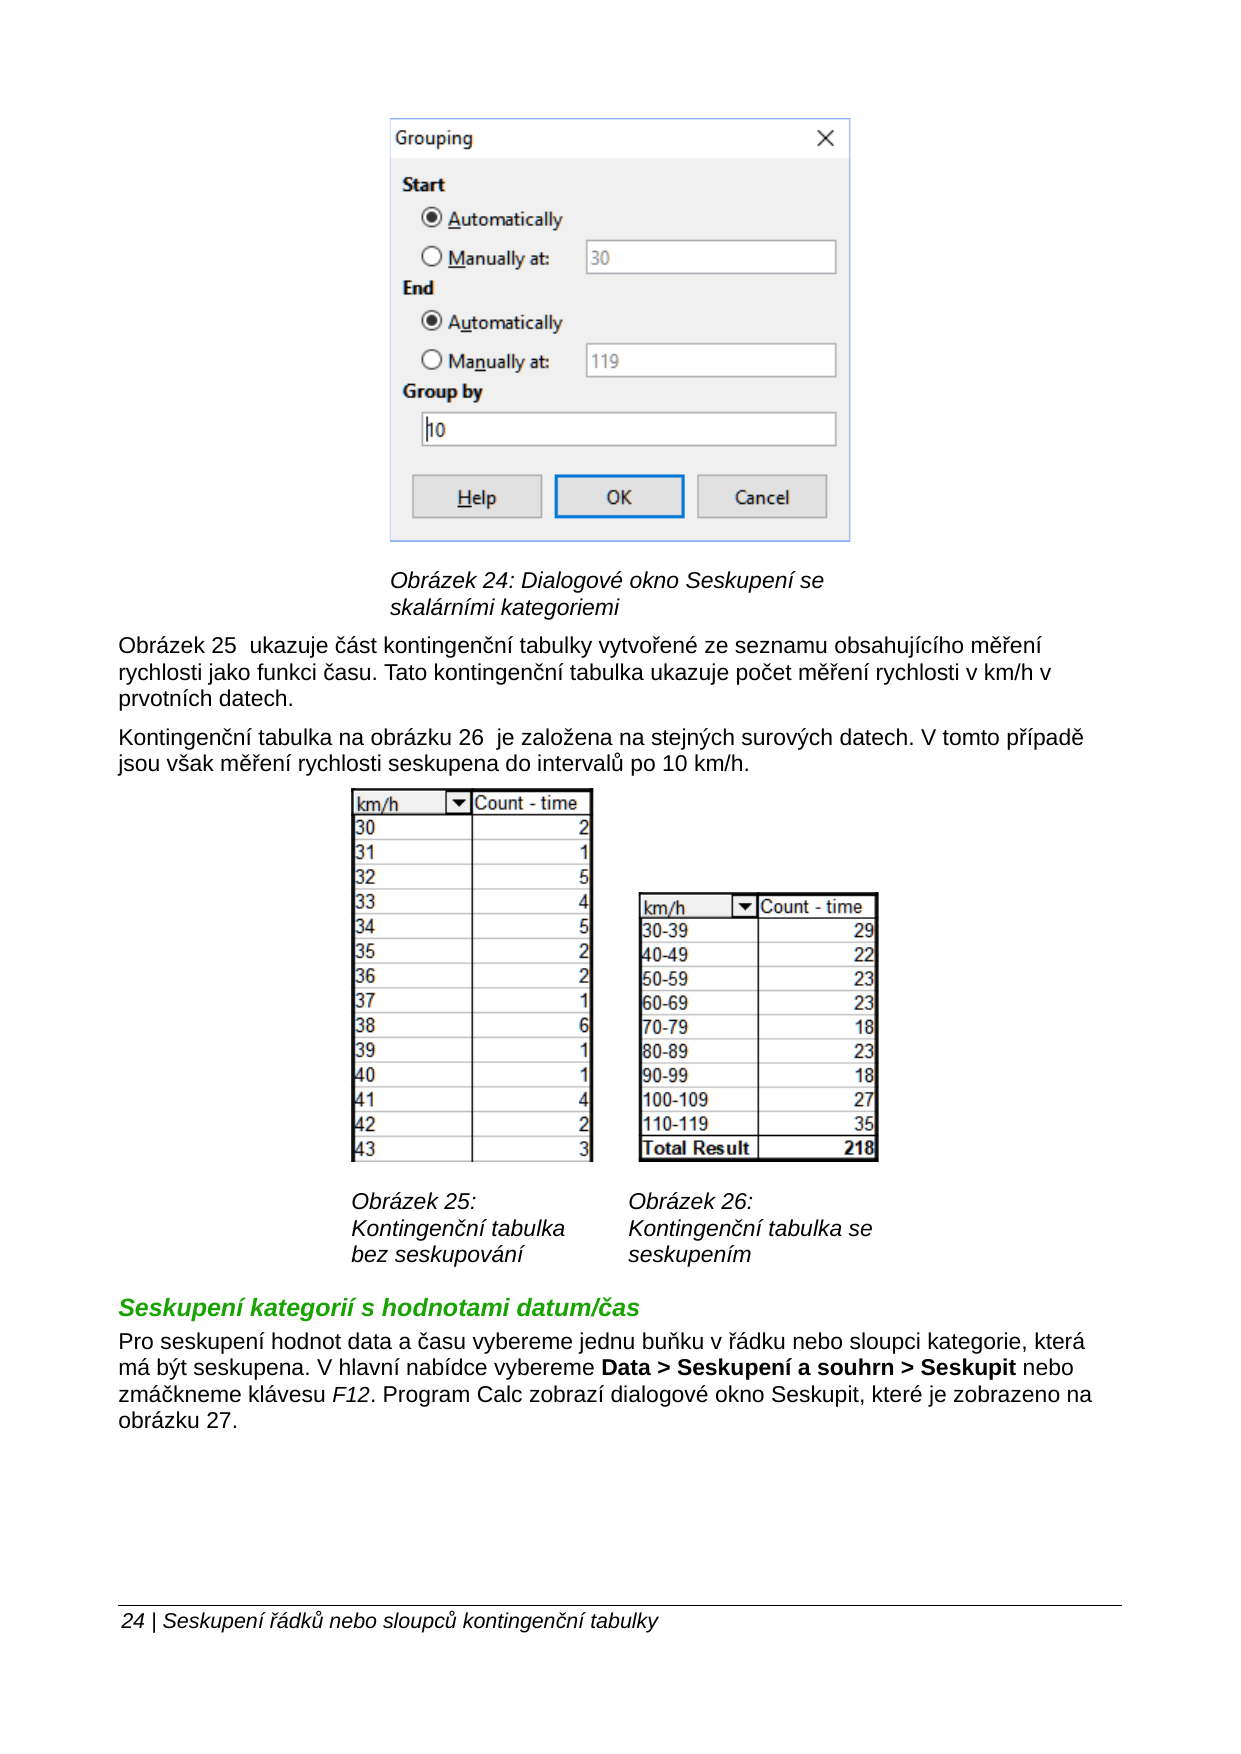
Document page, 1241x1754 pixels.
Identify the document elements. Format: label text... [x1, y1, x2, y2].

text Obrázek 24: Dialogové okno Seskupení se skalárními kategoriemi [390, 542, 851, 620]
picture [351, 788, 594, 1162]
text Pro seskupení hodnot data a času vybereme jednu buňku v řádku nebo sloupci kategorie, která má být seskupena. V hlavní nabídce vybereme Data > Seskupení a souhrn > Seskupit nebo zmáčkneme klávesu F12. Program Calc zobrazí dialogové okno Seskupit, které je zobrazeno na obrázku 27. [118, 1328, 1122, 1433]
text Obrázek 26: Kontingenční tabulka se seskupením [628, 893, 889, 1267]
text Obrázek 25 ukazuje část kontingenční tabulky vytvořené ze seznamu obsahujícího měření rychlosti jako funkci času. Tato kontingenční tabulka ukazuje počet měření rychlosti v km/h v prvotních datech. [118, 632, 1122, 711]
picture [389, 118, 851, 542]
text Kontingenční tabulka na obrázku 26 je založena na stejných surových datech. V tomto případě jsou však měření rychlosti seskupena do intervalů po 10 km/h. [118, 724, 1122, 776]
picture [638, 892, 879, 1162]
text Obrázek 25: Kontingenční tabulka bez seskupování [351, 1162, 593, 1267]
subtitle Seskupení kategorií s hodnotami datum/čas [118, 1293, 1122, 1322]
